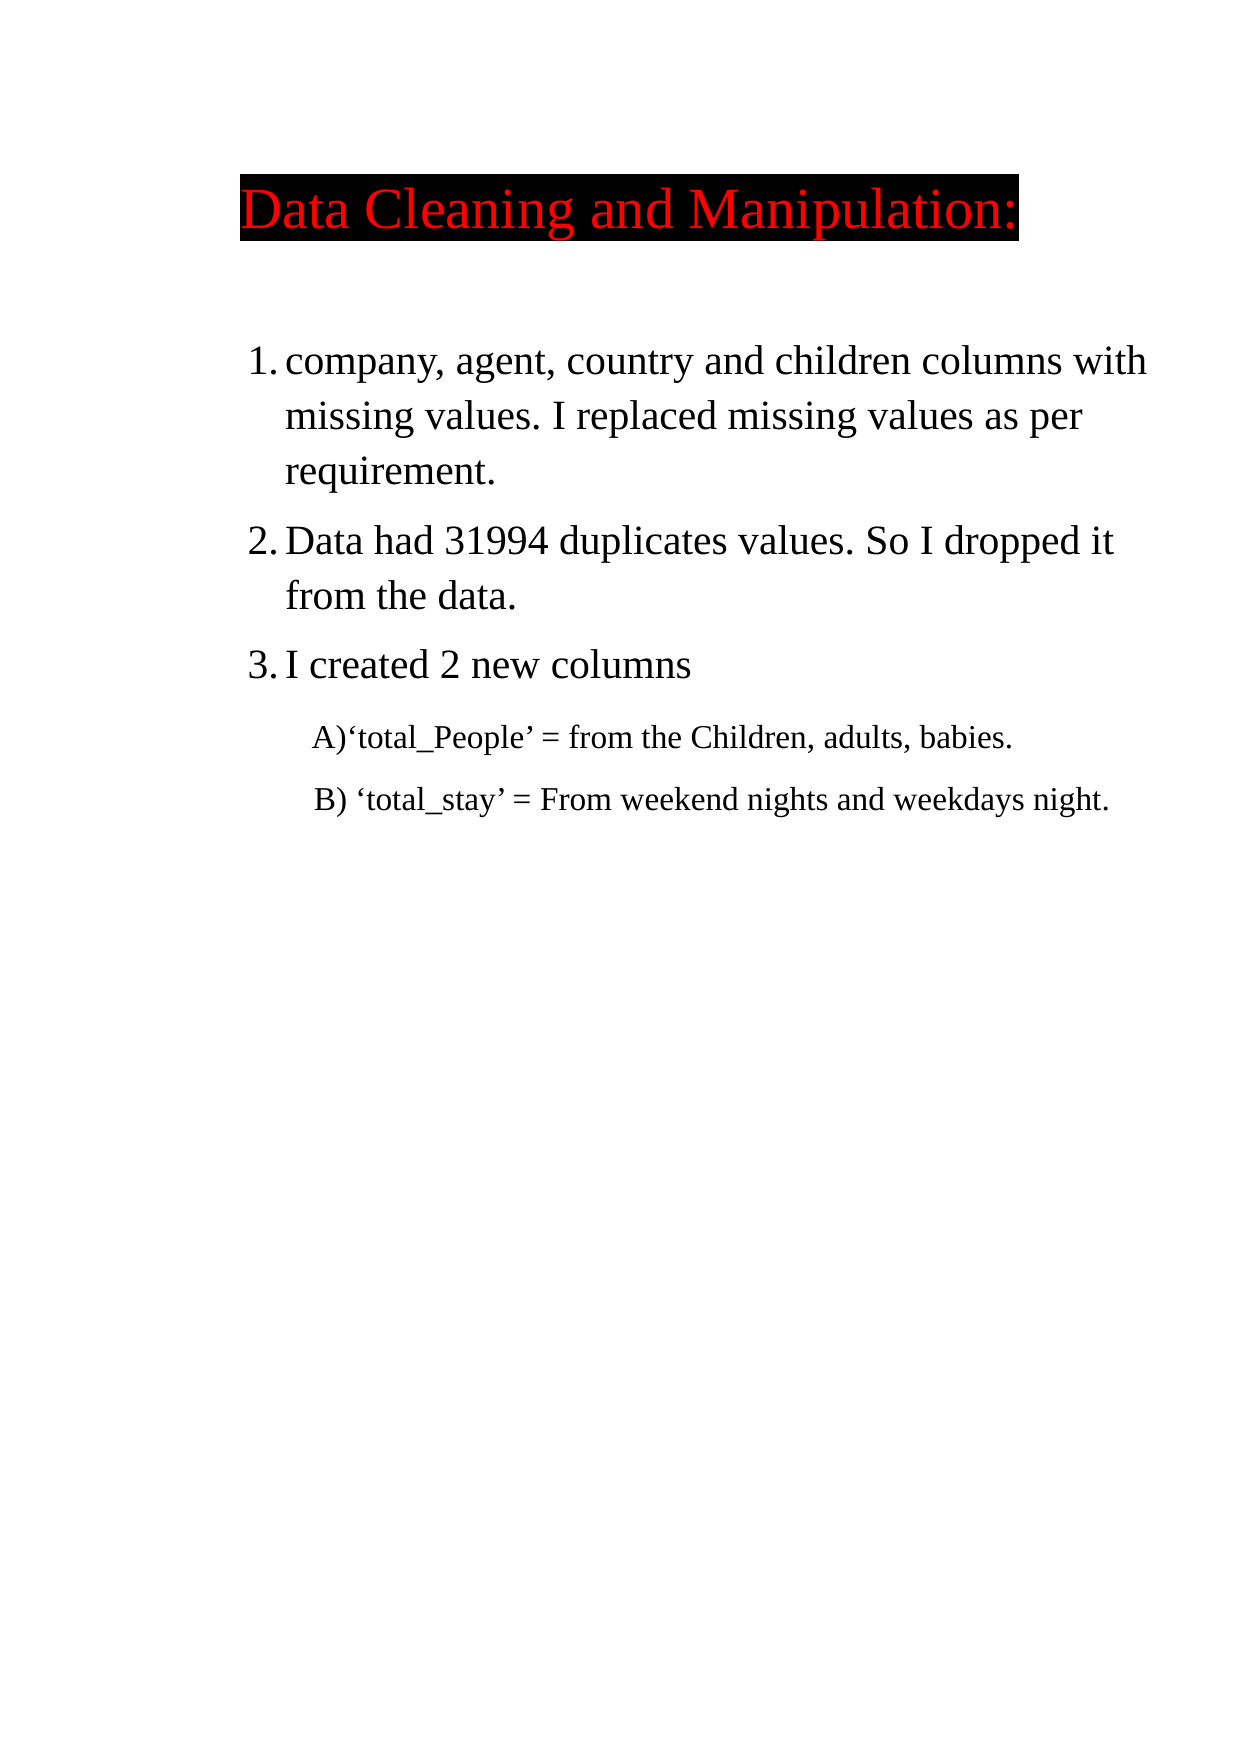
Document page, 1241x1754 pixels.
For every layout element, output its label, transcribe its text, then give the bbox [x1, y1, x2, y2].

list company, agent, country and children columns with missing values. I replaced missing values as per requirement. [247, 335, 1187, 493]
list Data had 31994 duplicates values. So I dropped it from the data. [247, 515, 1187, 618]
list I created 2 new columns [247, 640, 1187, 688]
text A)‘total_People’ = from the Children, adults, babies. [72, 710, 1187, 758]
text B) ‘total_stay’ = From weekend nights and weekdays night. [72, 779, 1187, 818]
text Data Cleaning and Manipulation: [72, 174, 1187, 241]
